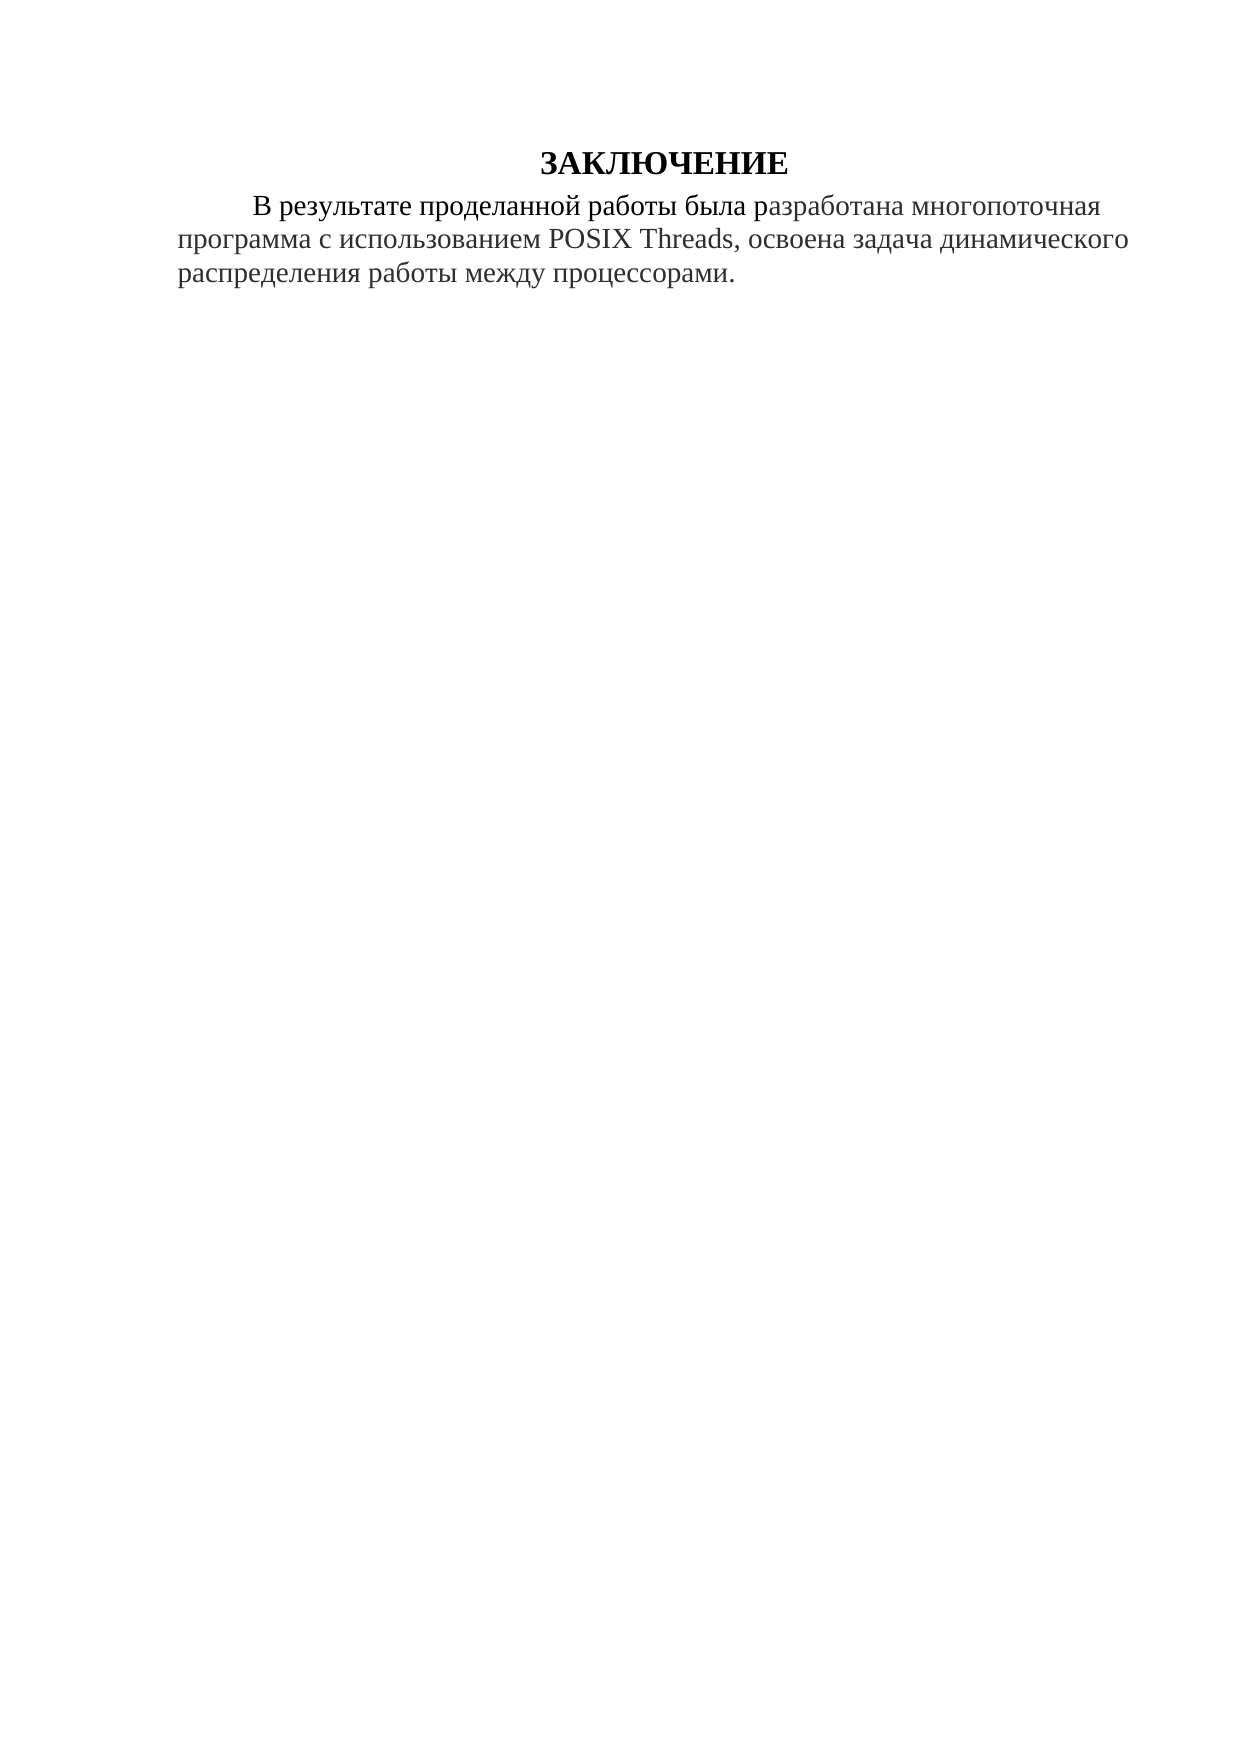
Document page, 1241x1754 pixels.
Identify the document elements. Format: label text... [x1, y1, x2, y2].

text В результате проделанной работы была разработана многопоточная программа с использованием POSIX Threads, освоена задача динамического распределения работы между процессорами. [177, 188, 1152, 288]
text ЗАКЛЮЧЕНИЕ [177, 143, 1152, 181]
